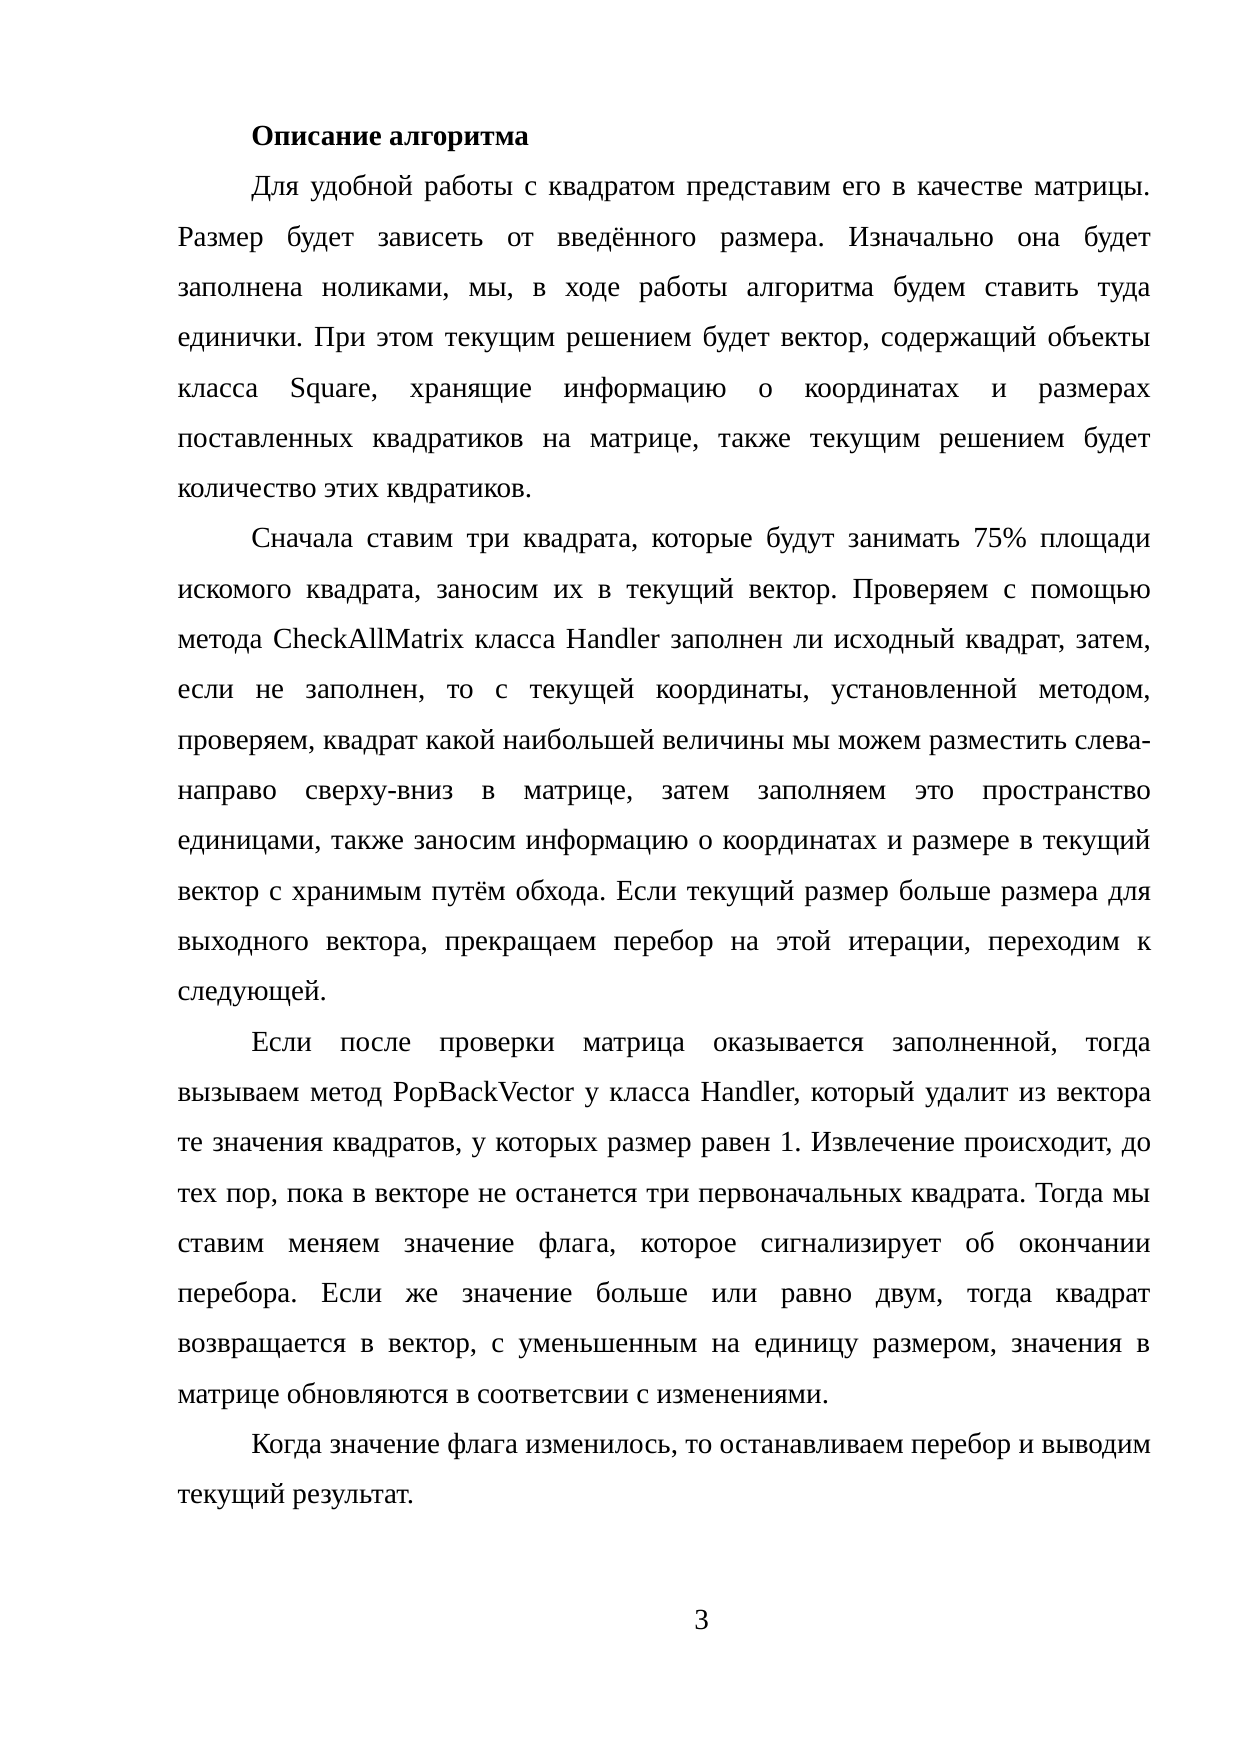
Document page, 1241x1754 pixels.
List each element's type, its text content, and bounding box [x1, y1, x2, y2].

text Когда значение флага изменилось, то останавливаем перебор и выводим текущий результат. [177, 1426, 1152, 1510]
subtitle Описание алгоритма [177, 118, 1152, 152]
text Если после проверки матрица оказывается заполненной, тогда вызываем метод PopBackVector у класса Handler, который удалит из вектора те значения квадратов, у которых размер равен 1. Извлечение происходит, до тех пор, пока в векторе не останется три первоначальных квадрата. Тогда мы ставим меняем значение флага, которое сигнализирует об окончании перебора. Если же значение больше или равно двум, тогда квадрат возвращается в вектор, с уменьшенным на единицу размером, значения в матрице обновляются в соответсвии с изменениями. [177, 1024, 1152, 1409]
text Для удобной работы с квадратом представим его в качестве матрицы. Размер будет зависеть от введённого размера. Изначально она будет заполнена ноликами, мы, в ходе работы алгоритма будем ставить туда единички. При этом текущим решением будет вектор, содержащий объекты класса Square, хранящие информацию о координатах и размерах поставленных квадратиков на матрице, также текущим решением будет количество этих квдратиков. [177, 168, 1152, 504]
text Сначала ставим три квадрата, которые будут занимать 75% площади искомого квадрата, заносим их в текущий вектор. Проверяем с помощью метода CheckAllMatrix класса Handler заполнен ли исходный квадрат, затем, если не заполнен, то с текущей координаты, установленной методом, проверяем, квадрат какой наибольшей величины мы можем разместить слева-направо сверху-вниз в матрице, затем заполняем это пространство единицами, также заносим информацию о координатах и размере в текущий вектор с хранимым путём обхода. Если текущий размер больше размера для выходного вектора, прекращаем перебор на этой итерации, переходим к следующей. [177, 521, 1152, 1007]
